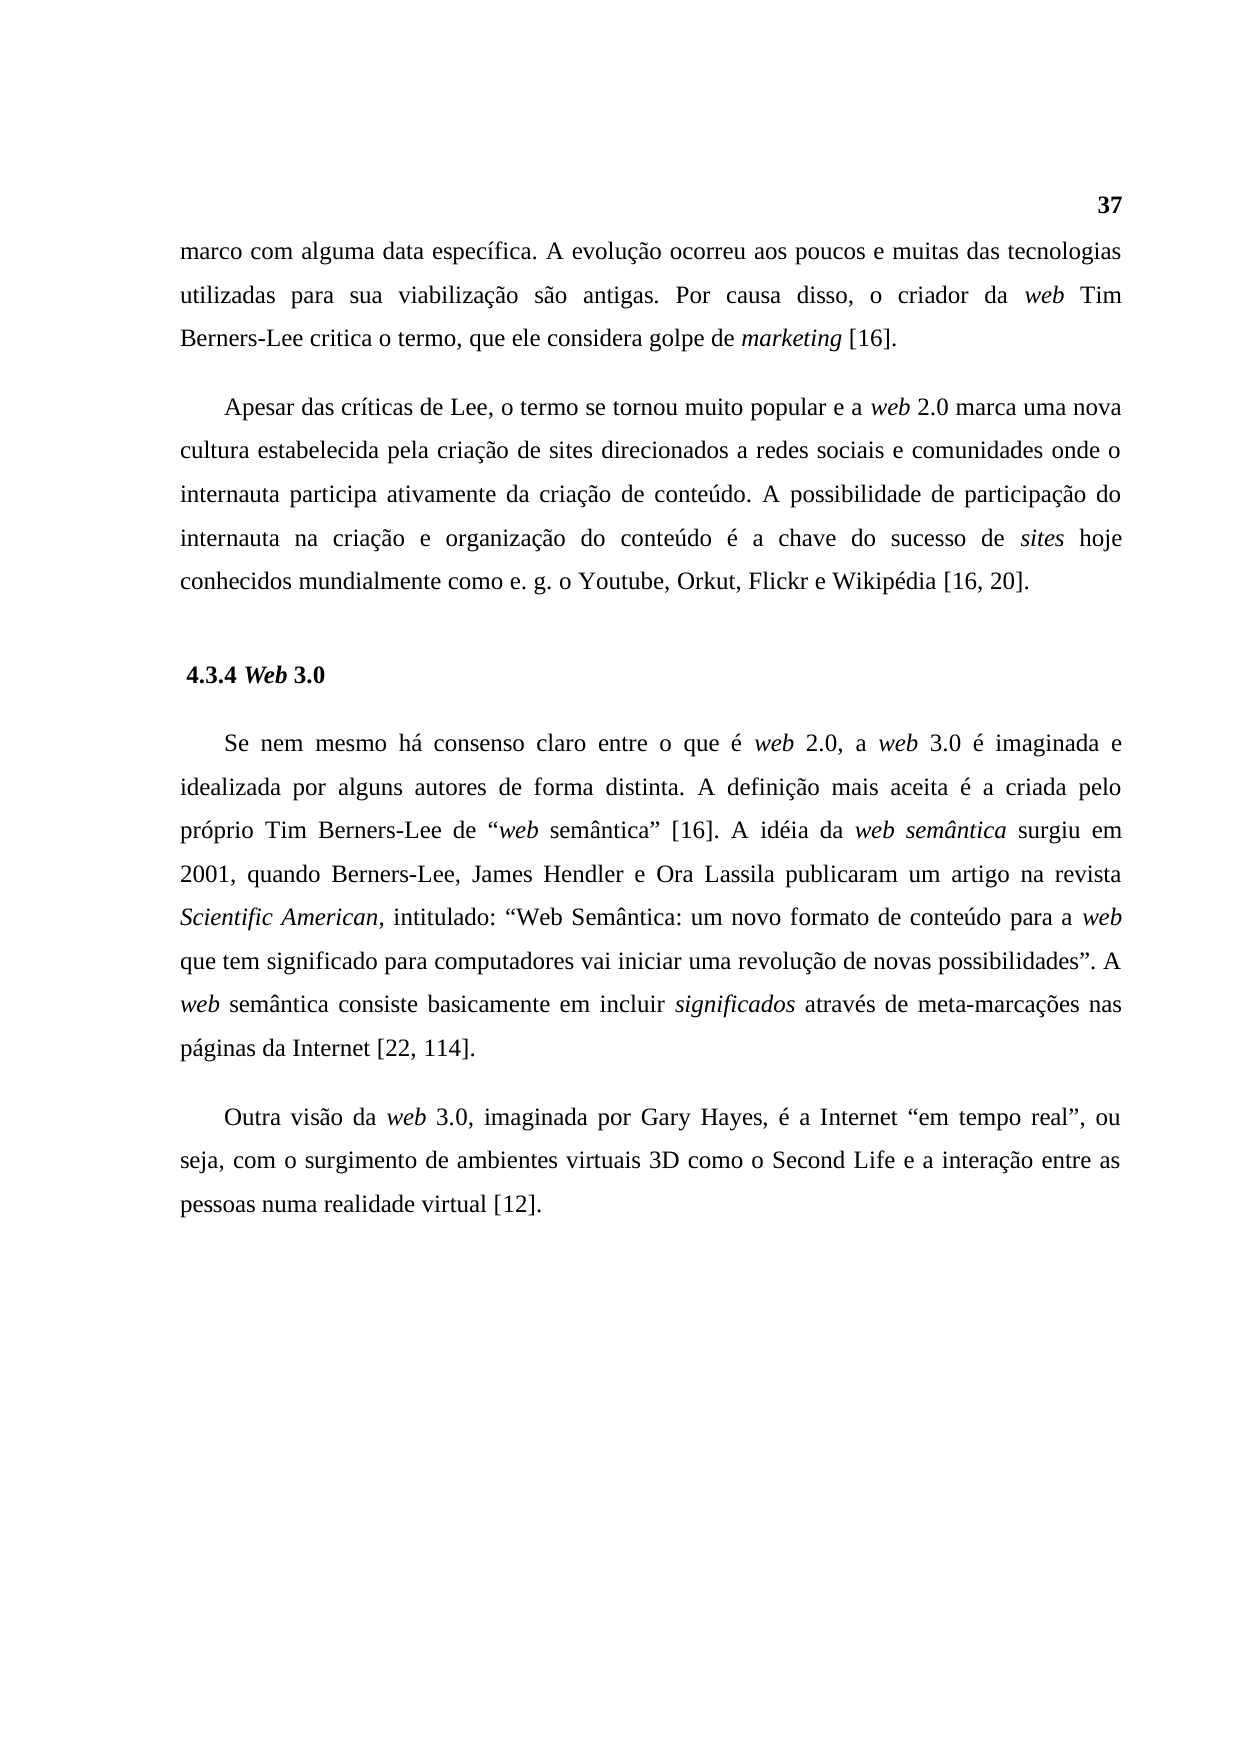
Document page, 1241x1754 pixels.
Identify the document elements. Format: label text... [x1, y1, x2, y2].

text Apesar das críticas de Lee, o termo se tornou muito popular e a web 2.0 marca uma nova cultura estabelecida pela criação de sites direcionados a redes sociais e comunidades onde o internauta participa ativamente da criação de conteúdo. A possibilidade de participação do internauta na criação e organização do conteúdo é a chave do sucesso de sites hoje conhecidos mundialmente como e. g. o Youtube, Orkut, Flickr e Wikipédia [16, 20]. [180, 392, 1122, 595]
text Se nem mesmo há consenso claro entre o que é web 2.0, a web 3.0 é imaginada e idealizada por alguns autores de forma distinta. A definição mais aceita é a criada pelo próprio Tim Berners‑Lee de “web semântica” [16]. A idéia da web semântica surgiu em 2001, quando Berners-Lee, James Hendler e Ora Lassila publicaram um artigo na revista Scientific American, intitulado: “Web Semântica: um novo formato de conteúdo para a web que tem significado para computadores vai iniciar uma revolução de novas possibilidades”. A web semântica consiste basicamente em incluir significados através de meta-marcações nas páginas da Internet [22, 114]. [180, 728, 1122, 1062]
text marco com alguma data específica. A evolução ocorreu aos poucos e muitas das tecnologias utilizadas para sua viabilização são antigas. Por causa disso, o criador da web Tim Berners‑Lee critica o termo, que ele considera golpe de marketing [16]. [180, 236, 1122, 352]
subtitle Web 3.0 [180, 659, 1122, 689]
text Outra visão da web 3.0, imaginada por Gary Hayes, é a Internet “em tempo real”, ou seja, com o surgimento de ambientes virtuais 3D como o Second Life e a interação entre as pessoas numa realidade virtual [12]. [180, 1101, 1122, 1218]
